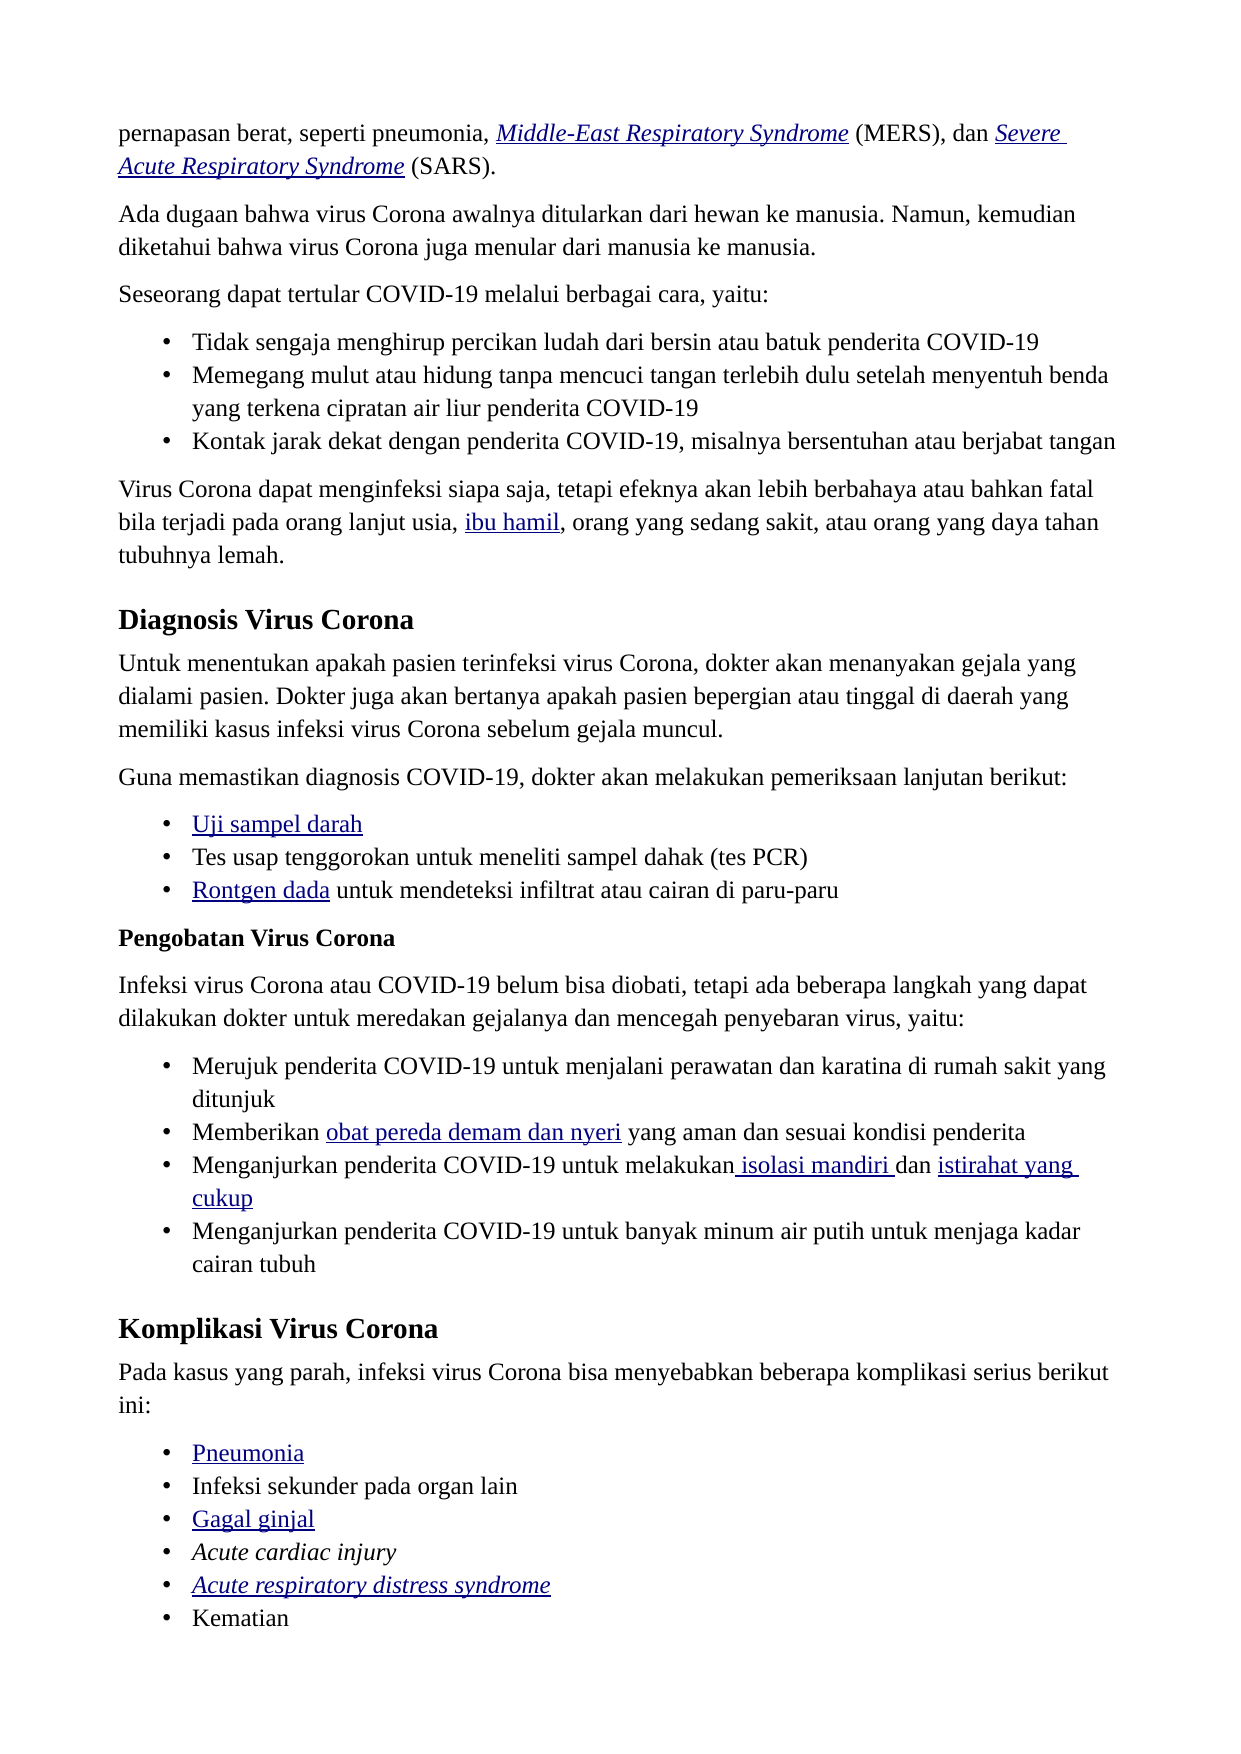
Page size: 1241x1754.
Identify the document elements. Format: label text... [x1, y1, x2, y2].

list Menganjurkan penderita COVID-19 untuk banyak minum air putih untuk menjaga kadar cairan tubuh [162, 1216, 1122, 1278]
list Gagal ginjal [162, 1504, 1122, 1533]
text Untuk menentukan apakah pasien terinfeksi virus Corona, dokter akan menanyakan gejala yang dialami pasien. Dokter juga akan bertanya apakah pasien bepergian atau tinggal di daerah yang memiliki kasus infeksi virus Corona sebelum gejala muncul. [118, 648, 1122, 743]
text Virus Corona dapat menginfeksi siapa saja, tetapi efeknya akan lebih berbahaya atau bahkan fatal bila terjadi pada orang lanjut usia, ibu hamil, orang yang sedang sakit, atau orang yang daya tahan tubuhnya lemah. [118, 474, 1122, 568]
list Tidak sengaja menghirup percikan ludah dari bersin atau batuk penderita COVID-19 [162, 327, 1122, 356]
list Memegang mulut atau hidung tanpa mencuci tangan terlebih dulu setelah menyentuh benda yang terkena cipratan air liur penderita COVID-19 [162, 360, 1122, 422]
subtitle Diagnosis Virus Corona [118, 602, 1122, 635]
list Pneumonia [162, 1438, 1122, 1467]
text Pada kasus yang parah, infeksi virus Corona bisa menyebabkan beberapa komplikasi serius berikut ini: [118, 1357, 1122, 1419]
text pernapasan berat, seperti pneumonia, Middle-East Respiratory Syndrome (MERS), dan Severe Acute Respiratory Syndrome (SARS). [118, 118, 1122, 180]
text Guna memastikan diagnosis COVID-19, dokter akan melakukan pemeriksaan lanjutan berikut: [118, 762, 1122, 790]
text Ada dugaan bahwa virus Corona awalnya ditularkan dari hewan ke manusia. Namun, kemudian diketahui bahwa virus Corona juga menular dari manusia ke manusia. [118, 199, 1122, 261]
list Kematian [162, 1603, 1122, 1632]
list Infeksi sekunder pada organ lain [162, 1471, 1122, 1500]
list Tes usap tenggorokan untuk meneliti sampel dahak (tes PCR) [162, 842, 1122, 871]
text Pengobatan Virus Corona [118, 923, 1122, 952]
text Infeksi virus Corona atau COVID-19 belum bisa diobati, tetapi ada beberapa langkah yang dapat dilakukan dokter untuk meredakan gejalanya dan mencegah penyebaran virus, yaitu: [118, 970, 1122, 1032]
list Acute respiratory distress syndrome [162, 1570, 1122, 1599]
list Kontak jarak dekat dengan penderita COVID-19, misalnya bersentuhan atau berjabat tangan [162, 426, 1122, 455]
list Uji sampel darah [162, 809, 1122, 838]
list Acute cardiac injury [162, 1537, 1122, 1566]
text Seseorang dapat tertular COVID-19 melalui berbagai cara, yaitu: [118, 279, 1122, 308]
list Rontgen dada untuk mendeteksi infiltrat atau cairan di paru-paru [162, 875, 1122, 904]
subtitle Komplikasi Virus Corona [118, 1311, 1122, 1345]
list Merujuk penderita COVID-19 untuk menjalani perawatan dan karatina di rumah sakit yang ditunjuk [162, 1051, 1122, 1113]
list Memberikan obat pereda demam dan nyeri yang aman dan sesuai kondisi penderita [162, 1117, 1122, 1146]
list Menganjurkan penderita COVID-19 untuk melakukan isolasi mandiri dan istirahat yang cukup [162, 1150, 1122, 1212]
